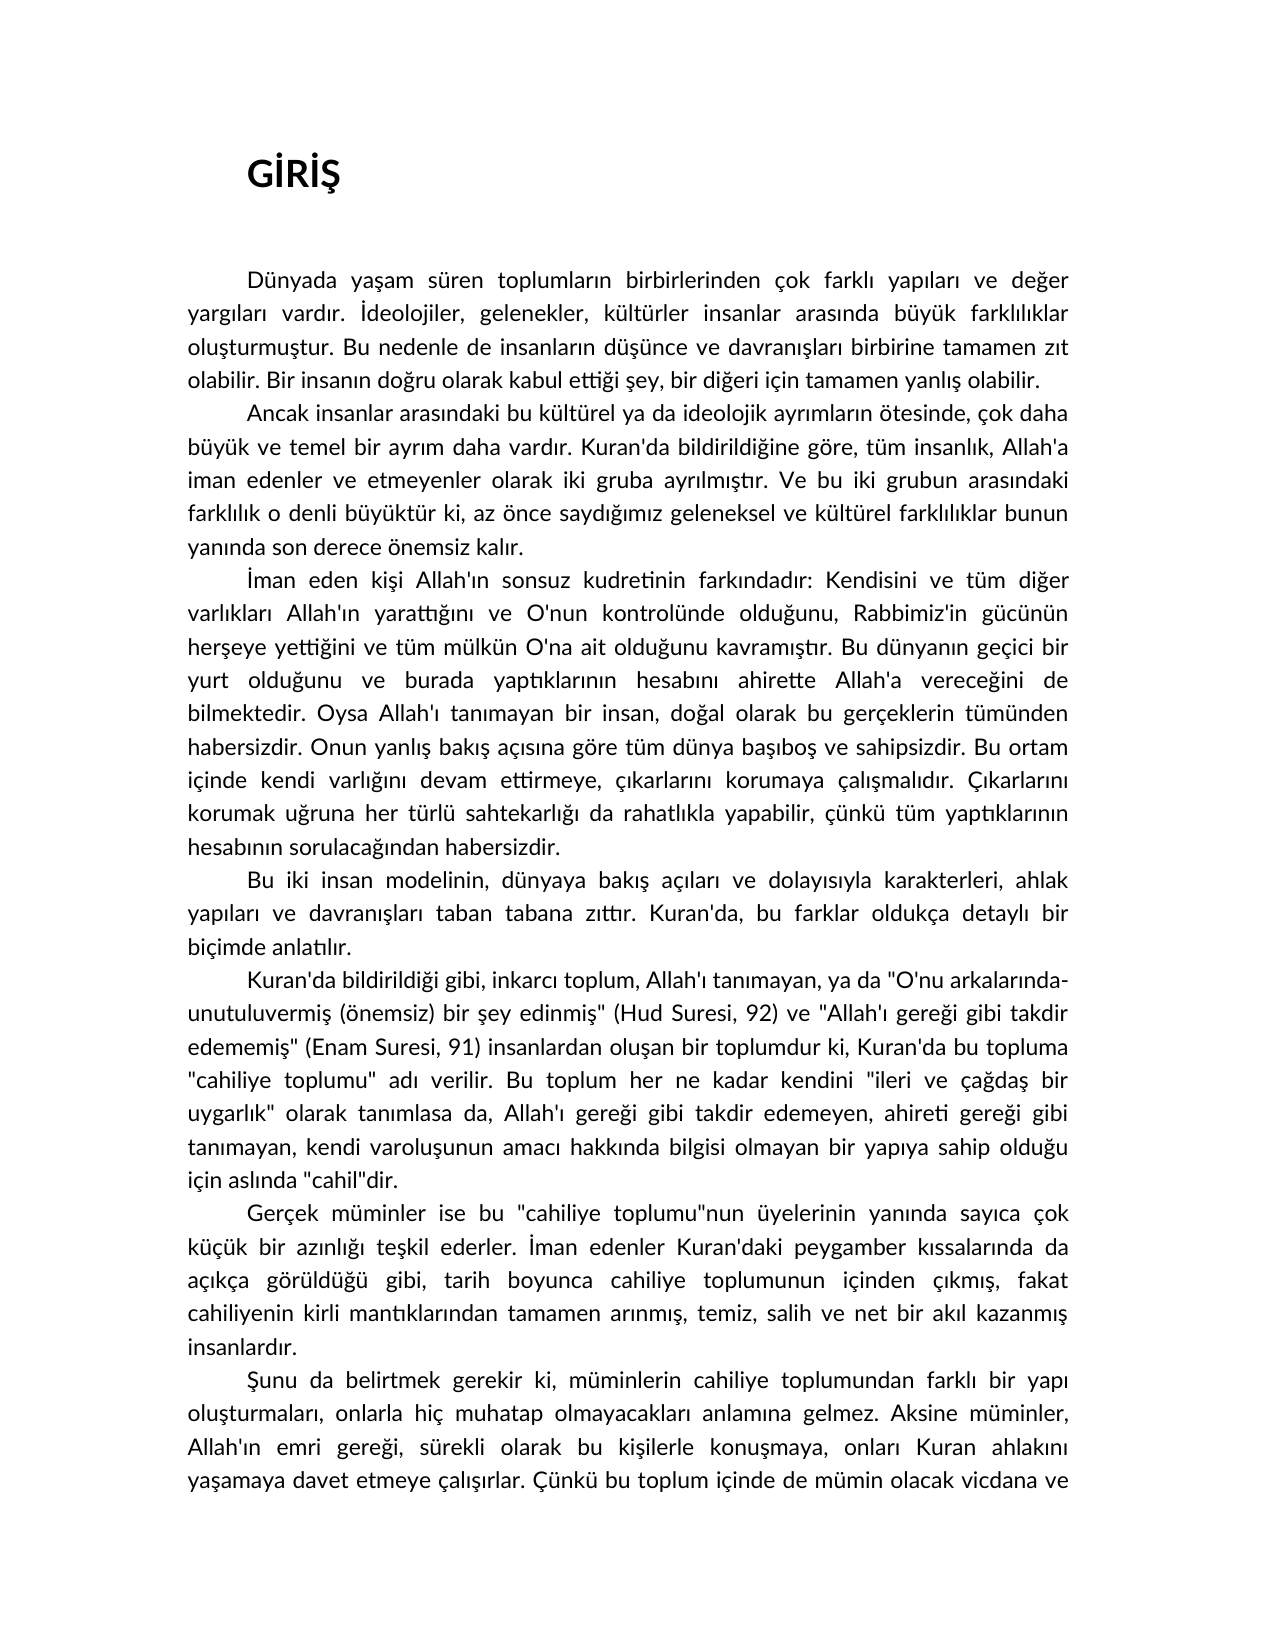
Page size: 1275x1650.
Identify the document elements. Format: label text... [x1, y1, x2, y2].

text GİRİŞ [187, 150, 1070, 195]
text Bu iki insan modelinin, dünyaya bakış açıları ve dolayısıyla karakterleri, ahlak yapıları ve davranışları taban tabana zıttır. Kuran'da, bu farklar oldukça detaylı bir biçimde anlatılır. [187, 862, 1070, 962]
text Kuran'da bildirildiği gibi, inkarcı toplum, Allah'ı tanımayan, ya da "O'nu arkalarında-unutuluvermiş (önemsiz) bir şey edinmiş" (Hud Suresi, 92) ve "Allah'ı gereği gibi takdir edememiş" (Enam Suresi, 91) insanlardan oluşan bir toplumdur ki, Kuran'da bu topluma "cahiliye toplumu" adı verilir. Bu toplum her ne kadar kendini "ileri ve çağdaş bir uygarlık" olarak tanımlasa da, Allah'ı gereği gibi takdir edemeyen, ahireti gereği gibi tanımayan, kendi varoluşunun amacı hakkında bilgisi olmayan bir yapıya sahip olduğu için aslında "cahil"dir. [187, 962, 1070, 1195]
text Ancak insanlar arasındaki bu kültürel ya da ideolojik ayrımların ötesinde, çok daha büyük ve temel bir ayrım daha vardır. Kuran'da bildirildiğine göre, tüm insanlık, Allah'a iman edenler ve etmeyenler olarak iki gruba ayrılmıştır. Ve bu iki grubun arasındaki farklılık o denli büyüktür ki, az önce saydığımız geleneksel ve kültürel farklılıklar bunun yanında son derece önemsiz kalır. [187, 395, 1070, 562]
text Dünyada yaşam süren toplumların birbirlerinden çok farklı yapıları ve değer yargıları vardır. İdeolojiler, gelenekler, kültürler insanlar arasında büyük farklılıklar oluşturmuştur. Bu nedenle de insanların düşünce ve davranışları birbirine tamamen zıt olabilir. Bir insanın doğru olarak kabul ettiği şey, bir diğeri için tamamen yanlış olabilir. [187, 262, 1070, 395]
text Gerçek müminler ise bu "cahiliye toplumu"nun üyelerinin yanında sayıca çok küçük bir azınlığı teşkil ederler. İman edenler Kuran'daki peygamber kıssalarında da açıkça görüldüğü gibi, tarih boyunca cahiliye toplumunun içinden çıkmış, fakat cahiliyenin kirli mantıklarından tamamen arınmış, temiz, salih ve net bir akıl kazanmış insanlardır. [187, 1195, 1070, 1362]
text Şunu da belirtmek gerekir ki, müminlerin cahiliye toplumundan farklı bir yapı oluşturmaları, onlarla hiç muhatap olmayacakları anlamına gelmez. Aksine müminler, Allah'ın emri gereği, sürekli olarak bu kişilerle konuşmaya, onları Kuran ahlakını yaşamaya davet etmeye çalışırlar. Çünkü bu toplum içinde de mümin olacak vicdana ve [187, 1362, 1070, 1495]
text İman eden kişi Allah'ın sonsuz kudretinin farkındadır: Kendisini ve tüm diğer varlıkları Allah'ın yarattığını ve O'nun kontrolünde olduğunu, Rabbimiz'in gücünün herşeye yettiğini ve tüm mülkün O'na ait olduğunu kavramıştır. Bu dünyanın geçici bir yurt olduğunu ve burada yaptıklarının hesabını ahirette Allah'a vereceğini de bilmektedir. Oysa Allah'ı tanımayan bir insan, doğal olarak bu gerçeklerin tümünden habersizdir. Onun yanlış bakış açısına göre tüm dünya başıboş ve sahipsizdir. Bu ortam içinde kendi varlığını devam ettirmeye, çıkarlarını korumaya çalışmalıdır. Çıkarlarını korumak uğruna her türlü sahtekarlığı da rahatlıkla yapabilir, çünkü tüm yaptıklarının hesabının sorulacağından habersizdir. [187, 562, 1070, 862]
